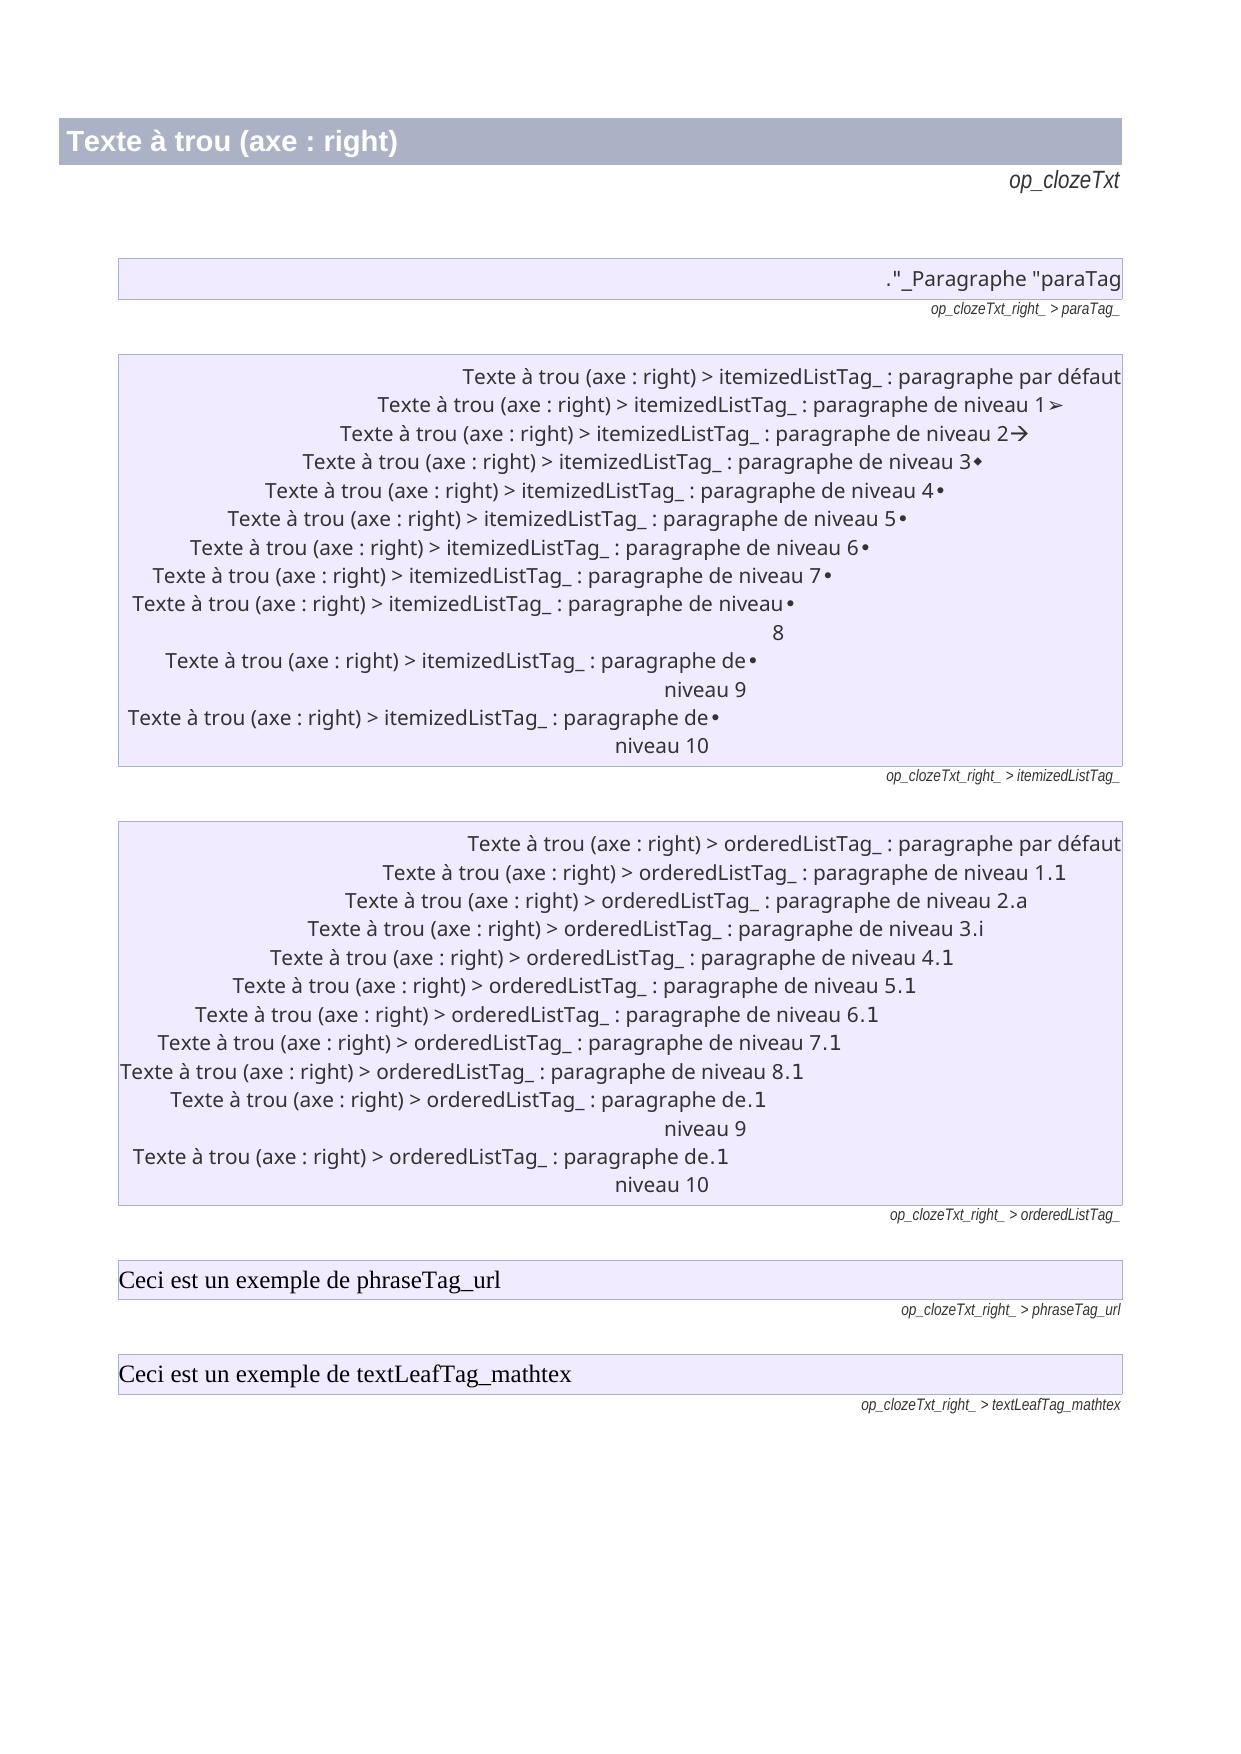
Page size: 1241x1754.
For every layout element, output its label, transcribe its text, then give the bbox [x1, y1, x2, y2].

title op_clozeTxt_right_ > itemizedListTag_ [118, 767, 1122, 785]
table_header Ceci est un exemple de textLeafTag_mathtex [119, 1355, 1122, 1394]
table_header Texte à trou (axe : right) > orderedListTag_ : paragraphe par défaut Texte à trou (axe : right) > orderedListTag_ : paragraphe de niveau 1 Texte à trou (axe : right) > orderedListTag_ : paragraphe de niveau 2 Texte à trou (axe : right) > orderedListTag_ : paragraphe de niveau 3 Texte à trou (axe : right) > orderedListTag_ : paragraphe de niveau 4 Texte à trou (axe : right) > orderedListTag_ : paragraphe de niveau 5 Texte à trou (axe : right) > orderedListTag_ : paragraphe de niveau 6 Texte à trou (axe : right) > orderedListTag_ : paragraphe de niveau 7 Texte à trou (axe : right) > orderedListTag_ : paragraphe de niveau 8 Texte à trou (axe : right) > orderedListTag_ : paragraphe de niveau 9 Texte à trou (axe : right) > orderedListTag_ : paragraphe de niveau 10 [119, 822, 1122, 1205]
subtitle op_clozeTxt [118, 165, 1122, 193]
table_header Texte à trou (axe : right) > itemizedListTag_ : paragraphe par défaut Texte à trou (axe : right) > itemizedListTag_ : paragraphe de niveau 1 Texte à trou (axe : right) > itemizedListTag_ : paragraphe de niveau 2 Texte à trou (axe : right) > itemizedListTag_ : paragraphe de niveau 3 Texte à trou (axe : right) > itemizedListTag_ : paragraphe de niveau 4 Texte à trou (axe : right) > itemizedListTag_ : paragraphe de niveau 5 Texte à trou (axe : right) > itemizedListTag_ : paragraphe de niveau 6 Texte à trou (axe : right) > itemizedListTag_ : paragraphe de niveau 7 Texte à trou (axe : right) > itemizedListTag_ : paragraphe de niveau 8 Texte à trou (axe : right) > itemizedListTag_ : paragraphe de niveau 9 Texte à trou (axe : right) > itemizedListTag_ : paragraphe de niveau 10 [119, 355, 1122, 766]
title op_clozeTxt_right_ > paraTag_ [118, 300, 1122, 318]
table_header Ceci est un exemple de phraseTag_url [119, 1261, 1122, 1299]
title op_clozeTxt_right_ > textLeafTag_mathtex [118, 1395, 1122, 1413]
title Texte à trou (axe : right) [60, 119, 1122, 164]
table_header Paragraphe "paraTag_". [119, 259, 1122, 299]
title op_clozeTxt_right_ > phraseTag_url [118, 1300, 1122, 1319]
title op_clozeTxt_right_ > orderedListTag_ [118, 1206, 1122, 1224]
